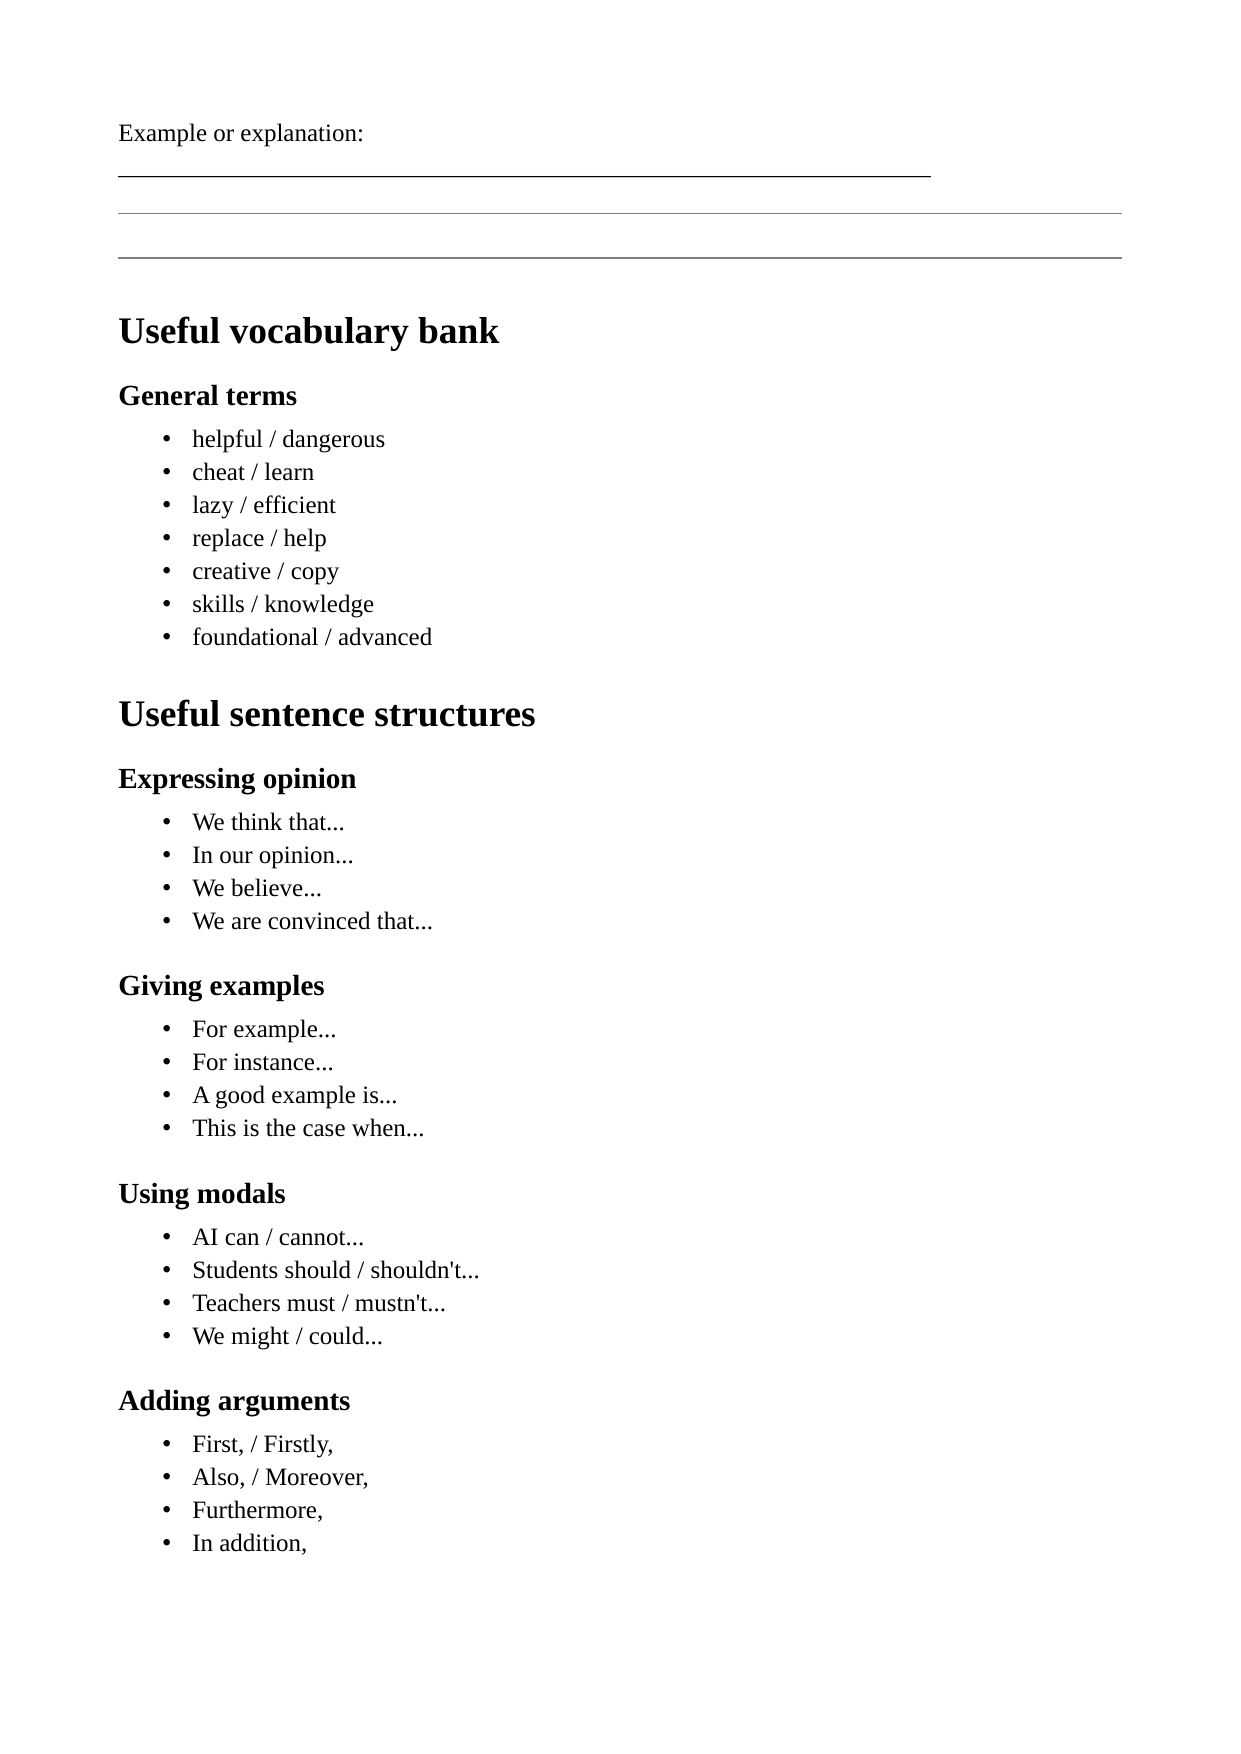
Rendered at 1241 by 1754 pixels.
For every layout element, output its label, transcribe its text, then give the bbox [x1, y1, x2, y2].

text Example or explanation: _________________________________________________________________ [118, 118, 1122, 180]
list For instance... [162, 1047, 1122, 1076]
subtitle Giving examples [118, 968, 1122, 1002]
list lazy / efficient [162, 490, 1122, 519]
list skills / knowledge [162, 589, 1122, 618]
list In addition, [162, 1528, 1122, 1557]
list A good example is... [162, 1081, 1122, 1109]
list First, / Firstly, [162, 1429, 1122, 1458]
list We believe... [162, 873, 1122, 902]
list AI can / cannot... [162, 1222, 1122, 1251]
subtitle Useful sentence structures [118, 691, 1122, 734]
list We are convinced that... [162, 906, 1122, 935]
list This is the case when... [162, 1113, 1122, 1142]
list Students should / shouldn't... [162, 1255, 1122, 1283]
list For example... [162, 1014, 1122, 1043]
list replace / help [162, 523, 1122, 552]
list creative / copy [162, 556, 1122, 585]
list Also, / Moreover, [162, 1462, 1122, 1491]
subtitle Using modals [118, 1176, 1122, 1209]
list We might / could... [162, 1321, 1122, 1349]
subtitle Expressing opinion [118, 761, 1122, 795]
list foundational / advanced [162, 622, 1122, 651]
list helpful / dangerous [162, 424, 1122, 453]
list Teachers must / mustn't... [162, 1288, 1122, 1317]
list We think that... [162, 807, 1122, 836]
subtitle Useful vocabulary bank [118, 308, 1122, 351]
subtitle General terms [118, 378, 1122, 412]
list Furthermore, [162, 1495, 1122, 1524]
list cheat / learn [162, 457, 1122, 486]
subtitle Adding arguments [118, 1383, 1122, 1417]
list In our opinion... [162, 840, 1122, 869]
